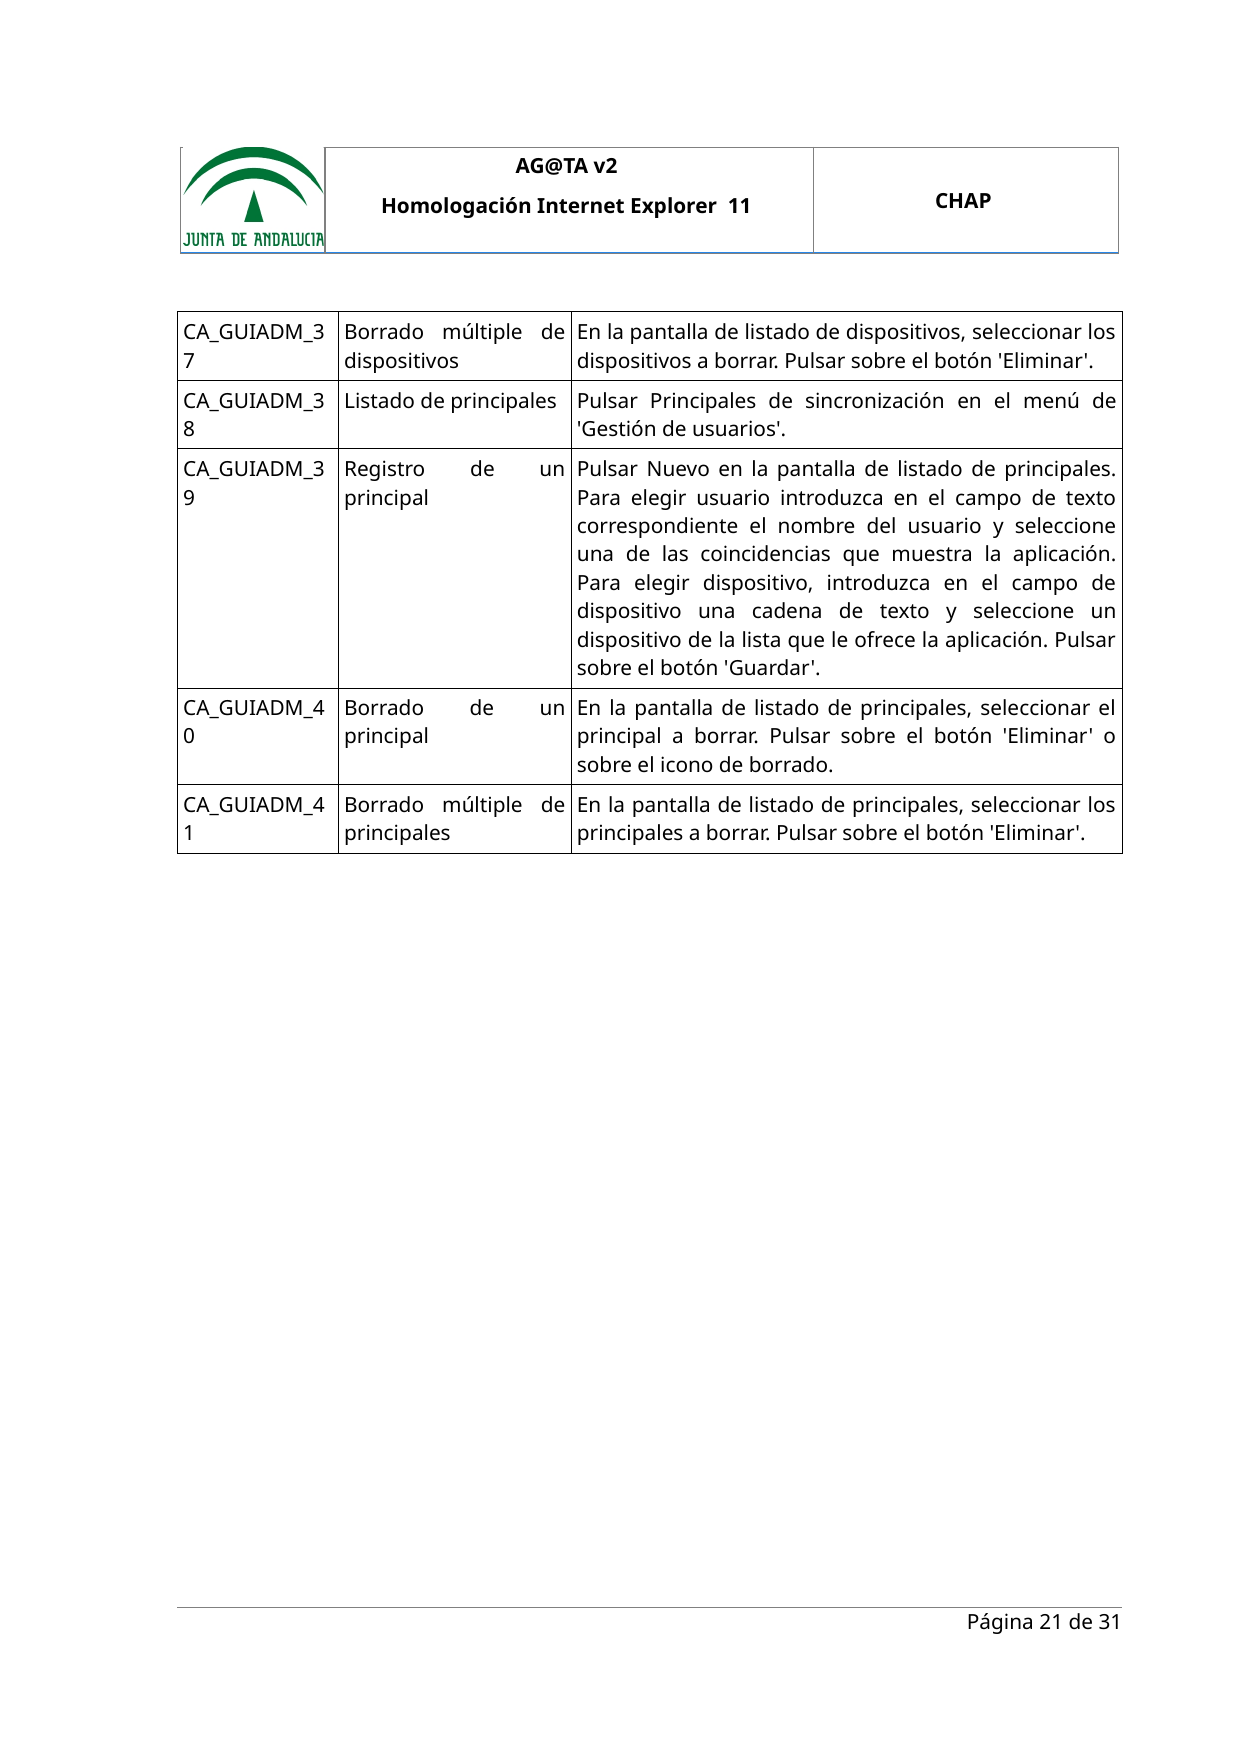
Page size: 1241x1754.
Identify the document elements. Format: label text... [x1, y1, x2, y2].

table_cell Borrado múltiple de dispositivos [339, 312, 571, 380]
table_cell En la pantalla de listado de dispositivos, seleccionar los dispositivos a borrar. Pulsar sobre el botón 'Eliminar'. [572, 312, 1122, 380]
table_cell Borrado múltiple de principales [339, 785, 571, 853]
table_cell Listado de principales [339, 381, 571, 448]
table_cell Registro de un principal [339, 449, 571, 687]
table_cell CA_GUIADM_38 [178, 381, 338, 448]
table_cell En la pantalla de listado de principales, seleccionar el principal a borrar. Pulsar sobre el botón 'Eliminar' o sobre el icono de borrado. [572, 689, 1122, 784]
table_cell Borrado de un principal [339, 689, 571, 784]
table_cell CA_GUIADM_39 [178, 449, 338, 687]
table_cell En la pantalla de listado de principales, seleccionar los principales a borrar. Pulsar sobre el botón 'Eliminar'. [572, 785, 1122, 853]
table_cell Pulsar Nuevo en la pantalla de listado de principales. Para elegir usuario introduzca en el campo de texto correspondiente el nombre del usuario y seleccione una de las coincidencias que muestra la aplicación. Para elegir dispositivo, introduzca en el campo de dispositivo una cadena de texto y seleccione un dispositivo de la lista que le ofrece la aplicación. Pulsar sobre el botón 'Guardar'. [572, 449, 1122, 687]
table_cell CA_GUIADM_41 [178, 785, 338, 853]
table_cell CA_GUIADM_37 [178, 312, 338, 380]
table_cell CA_GUIADM_40 [178, 689, 338, 784]
picture [183, 147, 324, 246]
table_cell Pulsar Principales de sincronización en el menú de 'Gestión de usuarios'. [572, 381, 1122, 448]
